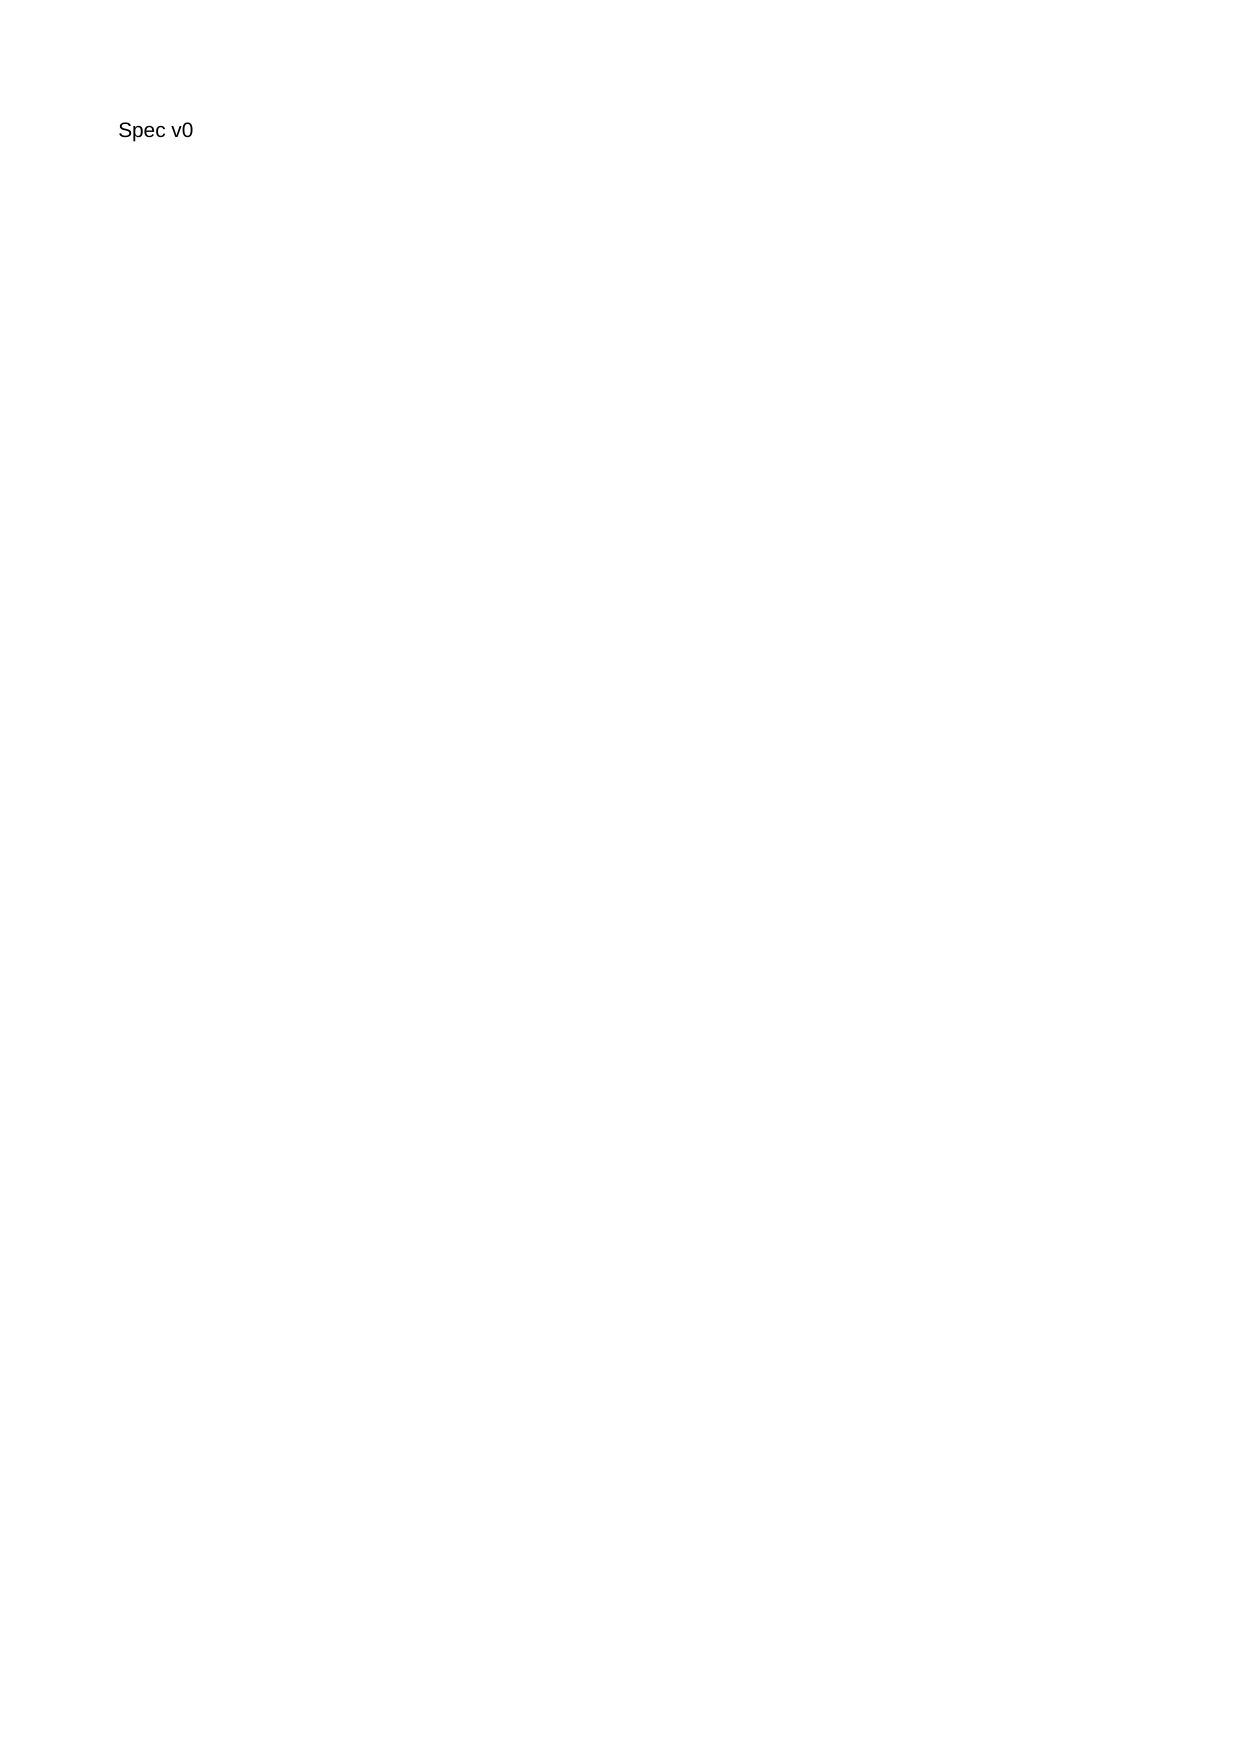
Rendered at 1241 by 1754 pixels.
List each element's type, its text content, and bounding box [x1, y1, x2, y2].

text Spec v0 [118, 118, 1122, 142]
